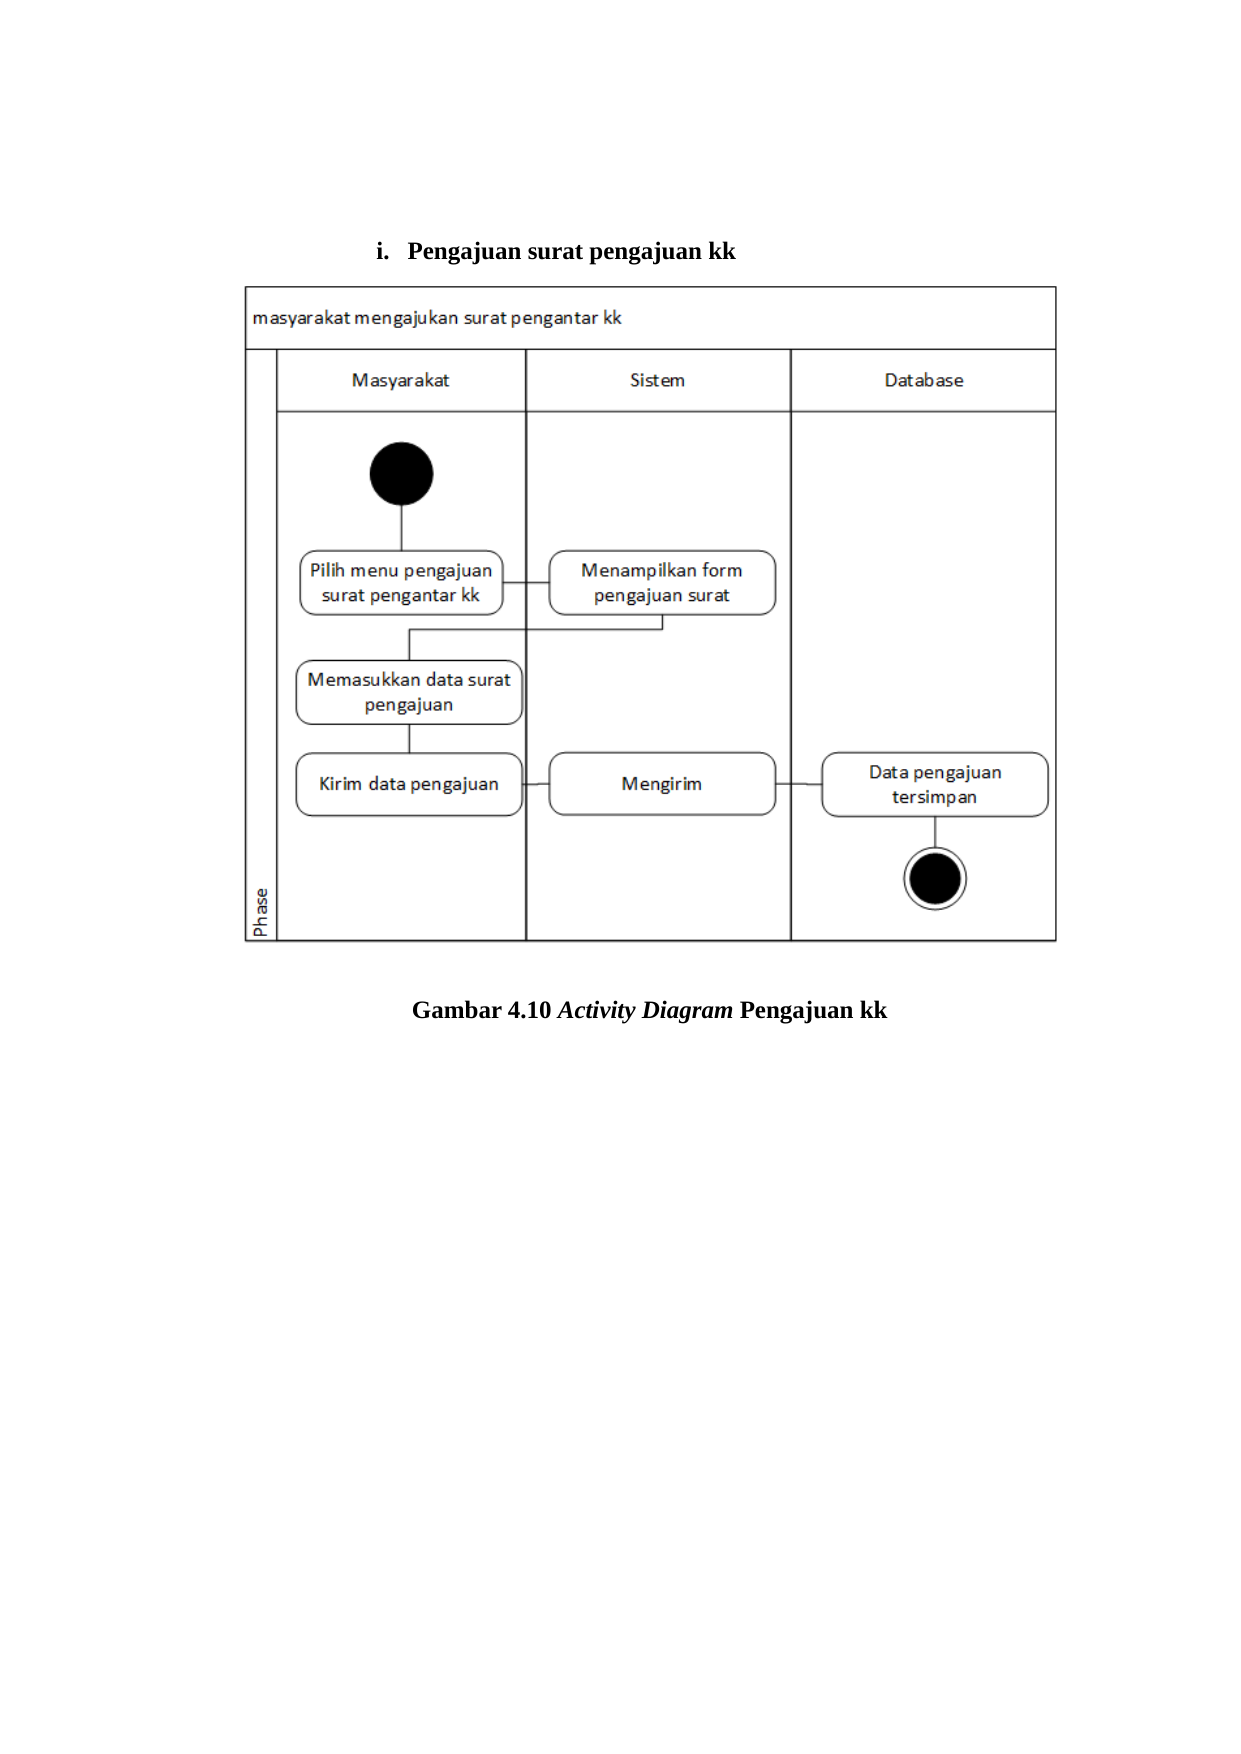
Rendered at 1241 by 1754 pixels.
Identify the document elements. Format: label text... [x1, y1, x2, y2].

list Pengajuan surat pengajuan kk [311, 236, 1063, 265]
picture [242, 285, 1058, 949]
text Gambar 4.10 Activity Diagram Pengajuan kk [236, 995, 1063, 1024]
table_header [236, 279, 1063, 983]
